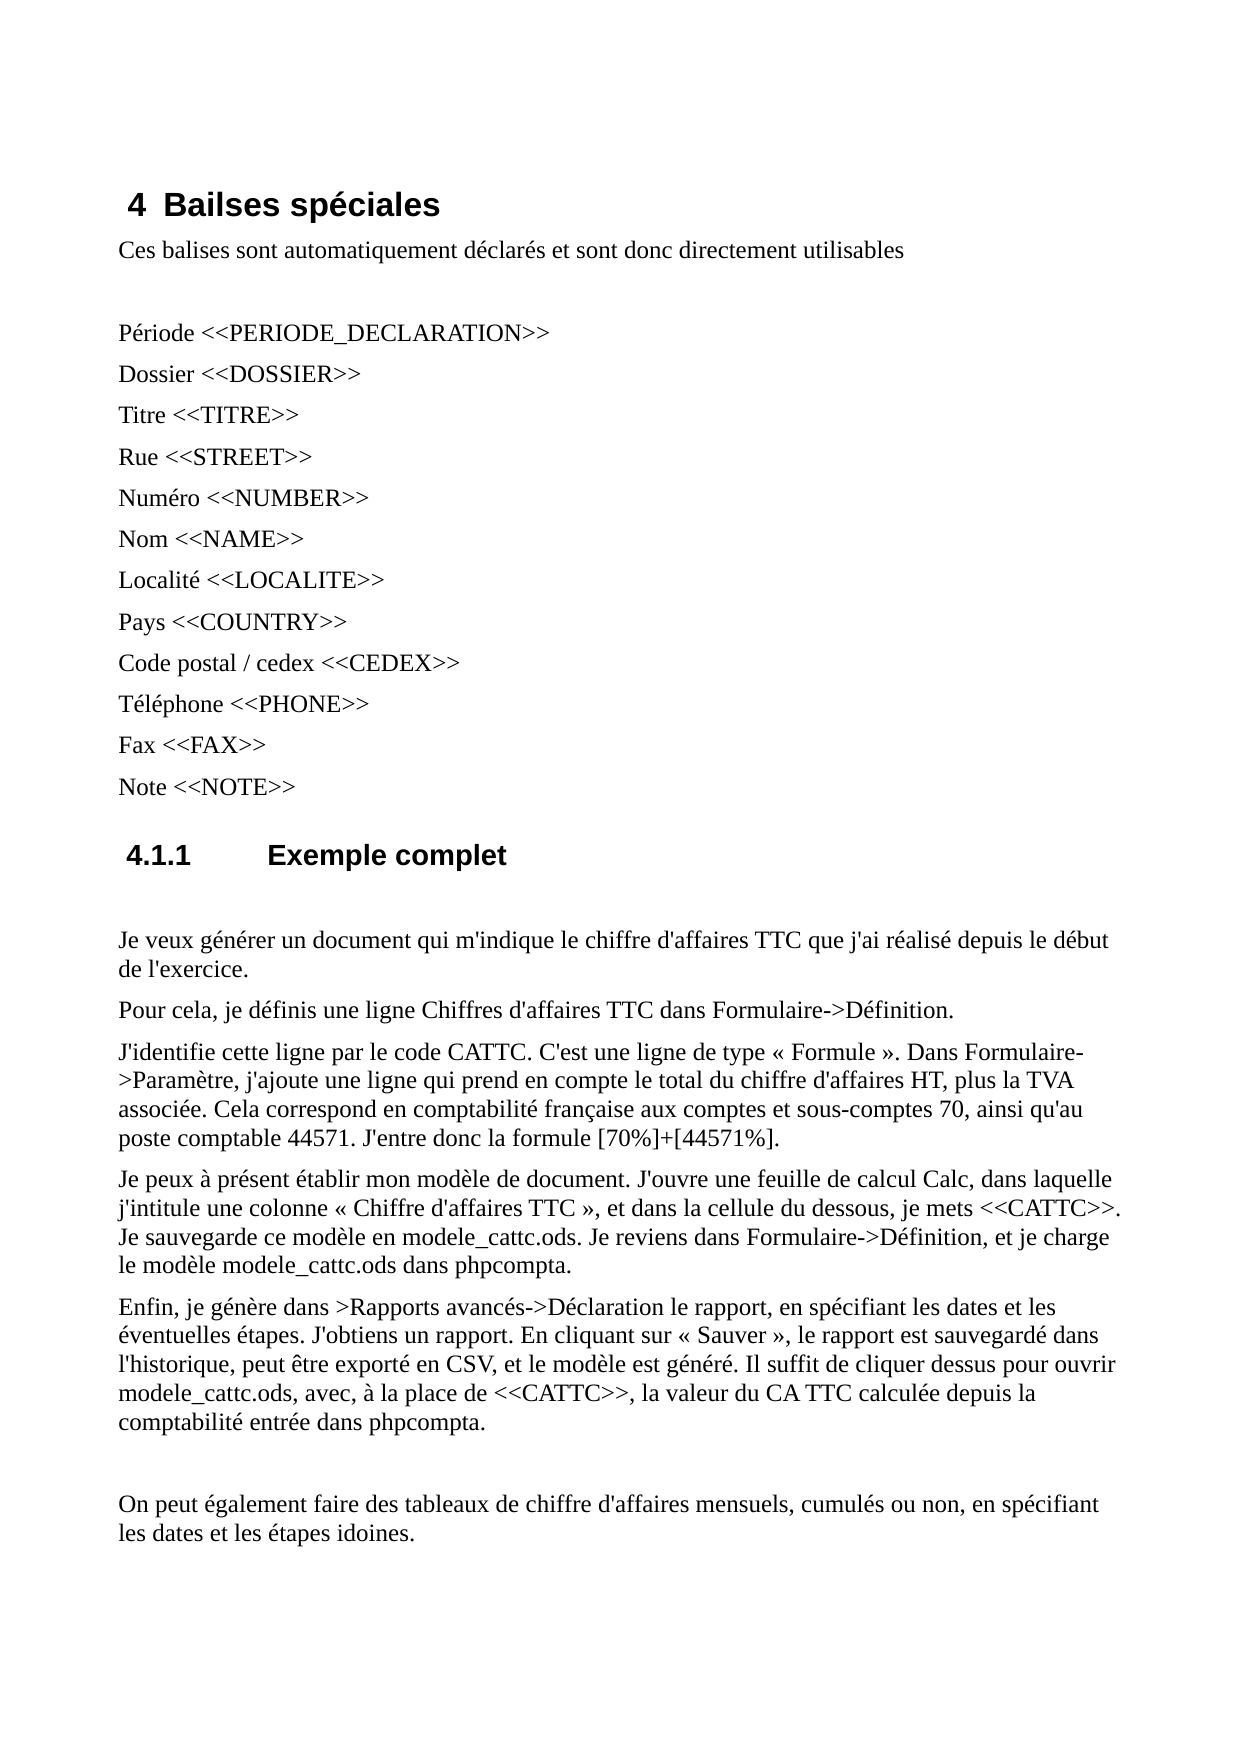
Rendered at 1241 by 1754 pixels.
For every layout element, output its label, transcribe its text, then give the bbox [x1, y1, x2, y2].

text Code postal / cedex <<CEDEX>> [118, 648, 1122, 677]
subtitle Bailses spéciales [118, 184, 1122, 223]
text J'identifie cette ligne par le code CATTC. C'est une ligne de type « Formule ». Dans Formulaire->Paramètre, j'ajoute une ligne qui prend en compte le total du chiffre d'affaires HT, plus la TVA associée. Cela correspond en comptabilité française aux comptes et sous-comptes 70, ainsi qu'au poste comptable 44571. J'entre donc la formule [70%]+[44571%]. [118, 1037, 1122, 1152]
text Pour cela, je définis une ligne Chiffres d'affaires TTC dans Formulaire->Définition. [118, 995, 1122, 1024]
text Rue <<STREET>> [118, 442, 1122, 471]
text Dossier <<DOSSIER>> [118, 359, 1122, 388]
text Période <<PERIODE_DECLARATION>> [118, 318, 1122, 347]
text Pays <<COUNTRY>> [118, 607, 1122, 636]
text Je veux générer un document qui m'indique le chiffre d'affaires TTC que j'ai réalisé depuis le début de l'exercice. [118, 925, 1122, 983]
text Numéro <<NUMBER>> [118, 483, 1122, 512]
text Je peux à présent établir mon modèle de document. J'ouvre une feuille de calcul Calc, dans laquelle j'intitule une colonne « Chiffre d'affaires TTC », et dans la cellule du dessous, je mets <<CATTC>>. Je sauvegarde ce modèle en modele_cattc.ods. Je reviens dans Formulaire->Définition, et je charge le modèle modele_cattc.ods dans phpcompta. [118, 1164, 1122, 1279]
subtitle Exemple complet [118, 838, 1122, 872]
text Fax <<FAX>> [118, 731, 1122, 759]
text Enfin, je génère dans >Rapports avancés->Déclaration le rapport, en spécifiant les dates et les éventuelles étapes. J'obtiens un rapport. En cliquant sur « Sauver », le rapport est sauvegardé dans l'historique, peut être exporté en CSV, et le modèle est généré. Il suffit de cliquer dessus pour ouvrir modele_cattc.ods, avec, à la place de <<CATTC>>, la valeur du CA TTC calculée depuis la comptabilité entrée dans phpcompta. [118, 1292, 1122, 1435]
text Téléphone <<PHONE>> [118, 689, 1122, 718]
text On peut également faire des tableaux de chiffre d'affaires mensuels, cumulés ou non, en spécifiant les dates et les étapes idoines. [118, 1489, 1122, 1547]
text Note <<NOTE>> [118, 772, 1122, 801]
text Titre <<TITRE>> [118, 401, 1122, 429]
text Nom <<NAME>> [118, 524, 1122, 553]
text Localité <<LOCALITE>> [118, 566, 1122, 594]
text Ces balises sont automatiquement déclarés et sont donc directement utilisables [118, 236, 1122, 264]
